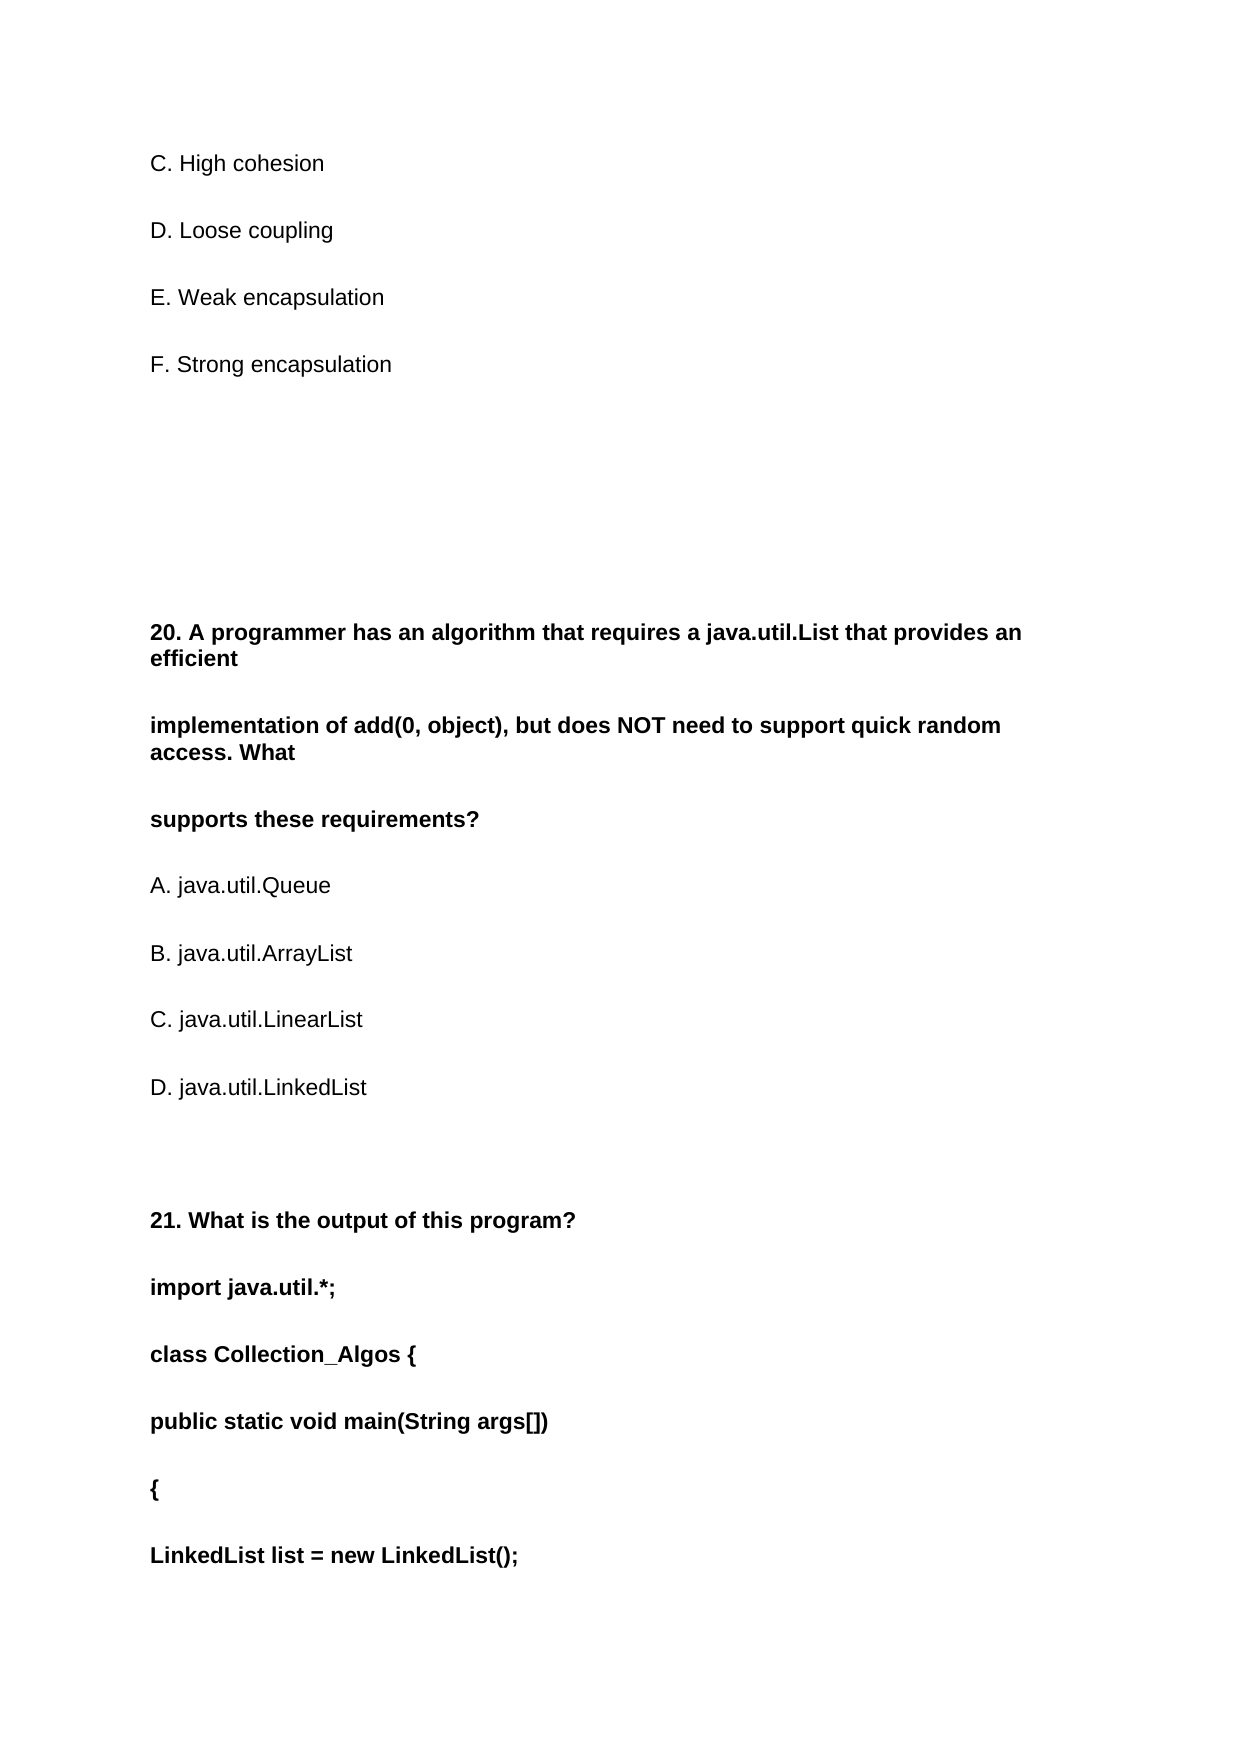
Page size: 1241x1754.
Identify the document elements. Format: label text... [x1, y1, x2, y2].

text import java.util.*; [150, 1274, 1090, 1301]
text D. java.util.LinkedList [150, 1073, 1090, 1100]
text public static void main(String args[]) [150, 1408, 1090, 1435]
text B. java.util.ArrayList [150, 939, 1090, 966]
text 21. What is the output of this program? [150, 1207, 1090, 1234]
text C. High cohesion [150, 150, 1090, 176]
text LinkedList list = new LinkedList(); [150, 1542, 1090, 1569]
text 20. A programmer has an algorithm that requires a java.util.List that provides an efficient [150, 619, 1090, 672]
text D. Loose coupling [150, 217, 1090, 243]
text C. java.util.LinearList [150, 1006, 1090, 1033]
text F. Strong encapsulation [150, 351, 1090, 377]
text A. java.util.Queue [150, 872, 1090, 899]
text supports these requirements? [150, 806, 1090, 832]
text class Collection_Algos { [150, 1341, 1090, 1368]
text { [150, 1475, 1090, 1502]
text implementation of add(0, object), but does NOT need to support quick random access. What [150, 712, 1090, 765]
text E. Weak encapsulation [150, 284, 1090, 310]
